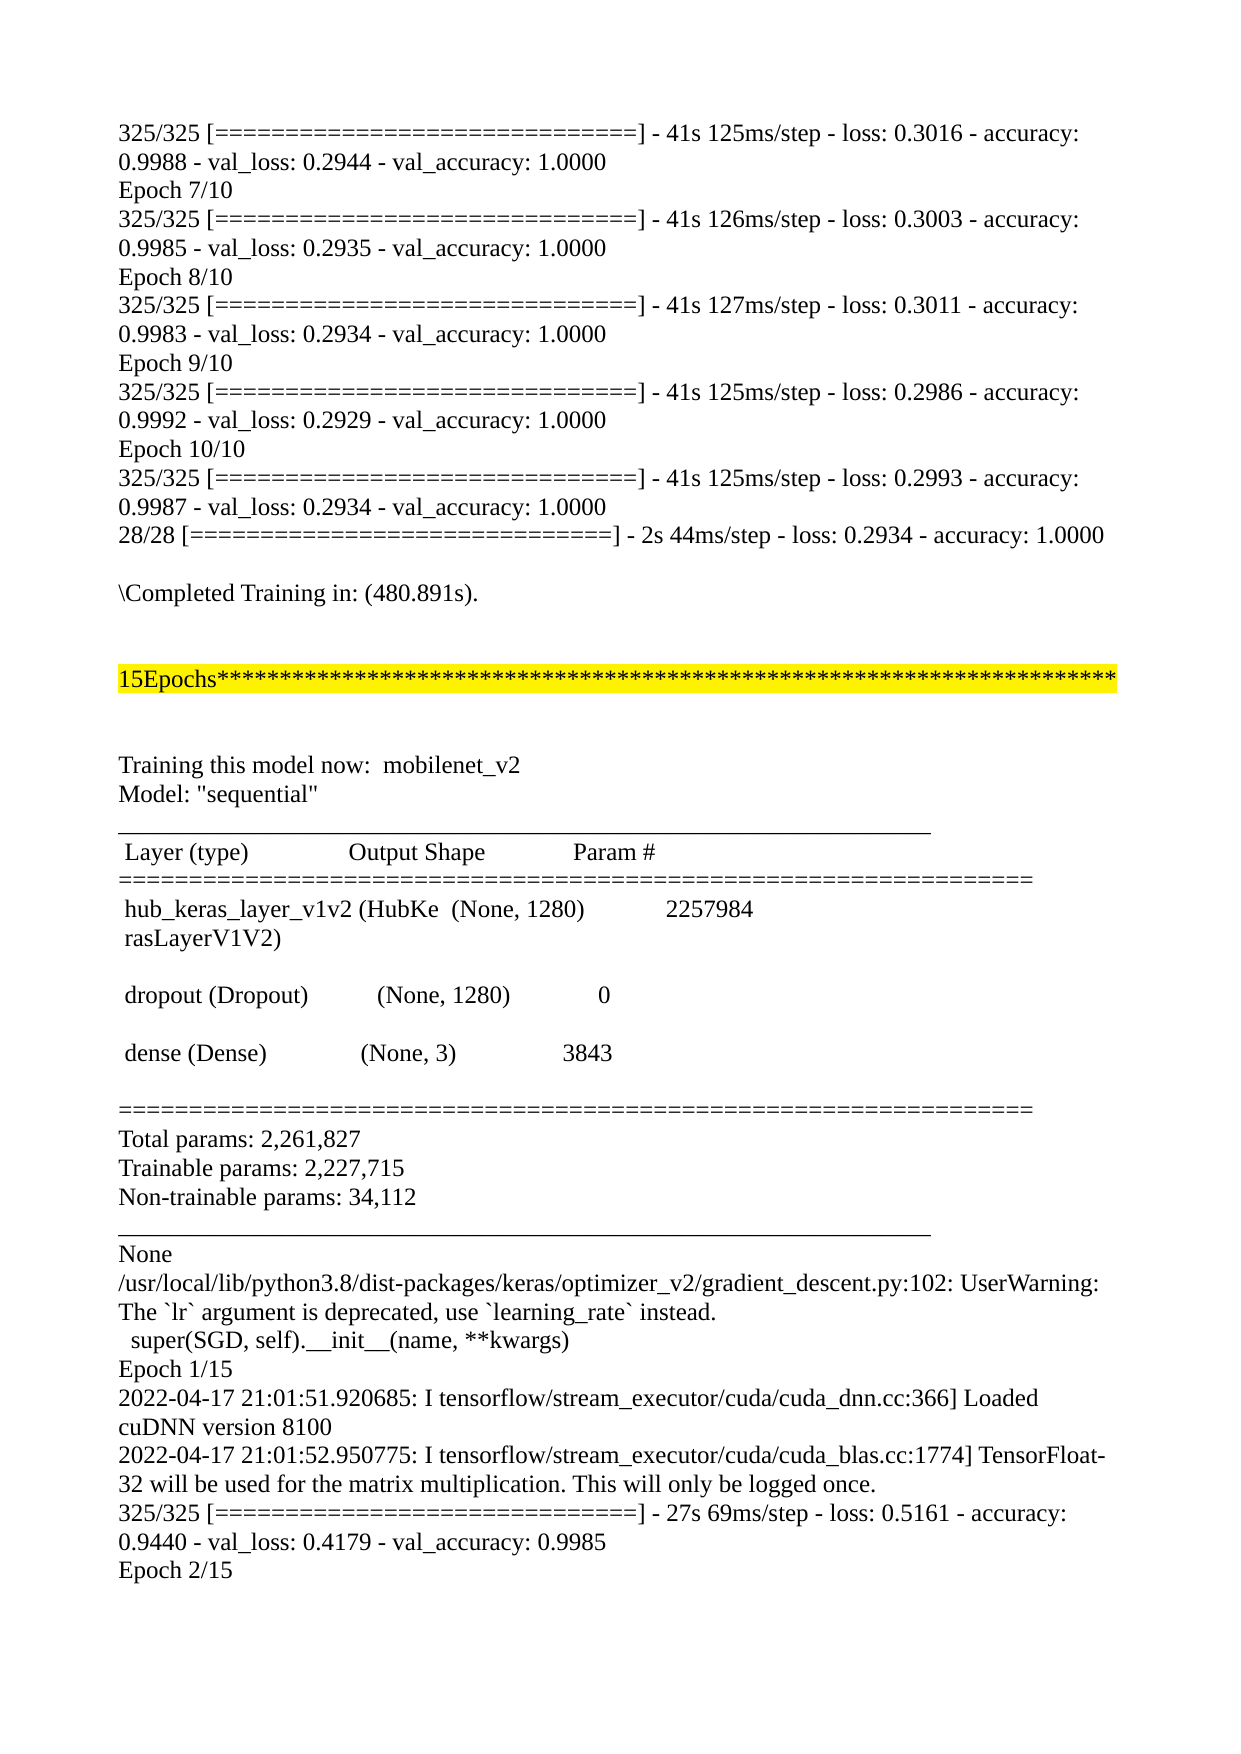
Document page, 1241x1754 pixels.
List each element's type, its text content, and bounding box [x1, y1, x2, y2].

text Epoch 1/15 [118, 1354, 1122, 1383]
text ================================================================= [118, 1096, 1122, 1124]
text Epoch 8/10 [118, 262, 1122, 291]
text Total params: 2,261,827 [118, 1124, 1122, 1153]
text rasLayerV1V2) [118, 923, 1122, 952]
text hub_keras_layer_v1v2 (HubKe (None, 1280) 2257984 [118, 894, 1122, 923]
text 2022-04-17 21:01:51.920685: I tensorflow/stream_executor/cuda/cuda_dnn.cc:366] Loaded cuDNN version 8100 [118, 1383, 1122, 1441]
text 325/325 [==============================] - 41s 125ms/step - loss: 0.2986 - accuracy: 0.9992 - val_loss: 0.2929 - val_accuracy: 1.0000 [118, 377, 1122, 434]
text Trainable params: 2,227,715 [118, 1153, 1122, 1182]
text 15Epochs************************************************************************ [118, 664, 1122, 693]
text Epoch 10/10 [118, 434, 1122, 463]
text Training this model now: mobilenet_v2 [118, 751, 1122, 779]
text 28/28 [==============================] - 2s 44ms/step - loss: 0.2934 - accuracy: 1.0000 [118, 521, 1122, 549]
text 325/325 [==============================] - 41s 127ms/step - loss: 0.3011 - accuracy: 0.9983 - val_loss: 0.2934 - val_accuracy: 1.0000 [118, 291, 1122, 348]
text /usr/local/lib/python3.8/dist-packages/keras/optimizer_v2/gradient_descent.py:102: UserWarning: The `lr` argument is deprecated, use `learning_rate` instead. [118, 1268, 1122, 1326]
text Epoch 2/15 [118, 1556, 1122, 1584]
text Layer (type) Output Shape Param # [118, 837, 1122, 866]
text None [118, 1239, 1122, 1268]
text dropout (Dropout) (None, 1280) 0 [118, 981, 1122, 1009]
text Epoch 7/10 [118, 176, 1122, 204]
text 325/325 [==============================] - 41s 125ms/step - loss: 0.2993 - accuracy: 0.9987 - val_loss: 0.2934 - val_accuracy: 1.0000 [118, 463, 1122, 521]
text _________________________________________________________________ [118, 1211, 1122, 1239]
text dense (Dense) (None, 3) 3843 [118, 1038, 1122, 1067]
text super(SGD, self).__init__(name, **kwargs) [118, 1326, 1122, 1354]
text ================================================================= [118, 866, 1122, 894]
text Model: "sequential" [118, 779, 1122, 808]
text 2022-04-17 21:01:52.950775: I tensorflow/stream_executor/cuda/cuda_blas.cc:1774] TensorFloat-32 will be used for the matrix multiplication. This will only be logged once. [118, 1441, 1122, 1498]
text 325/325 [==============================] - 41s 126ms/step - loss: 0.3003 - accuracy: 0.9985 - val_loss: 0.2935 - val_accuracy: 1.0000 [118, 204, 1122, 262]
text _________________________________________________________________ [118, 808, 1122, 837]
text 325/325 [==============================] - 27s 69ms/step - loss: 0.5161 - accuracy: 0.9440 - val_loss: 0.4179 - val_accuracy: 0.9985 [118, 1498, 1122, 1556]
text Non-trainable params: 34,112 [118, 1182, 1122, 1211]
text 325/325 [==============================] - 41s 125ms/step - loss: 0.3016 - accuracy: 0.9988 - val_loss: 0.2944 - val_accuracy: 1.0000 [118, 118, 1122, 176]
text \Completed Training in: (480.891s). [118, 578, 1122, 607]
text Epoch 9/10 [118, 348, 1122, 377]
